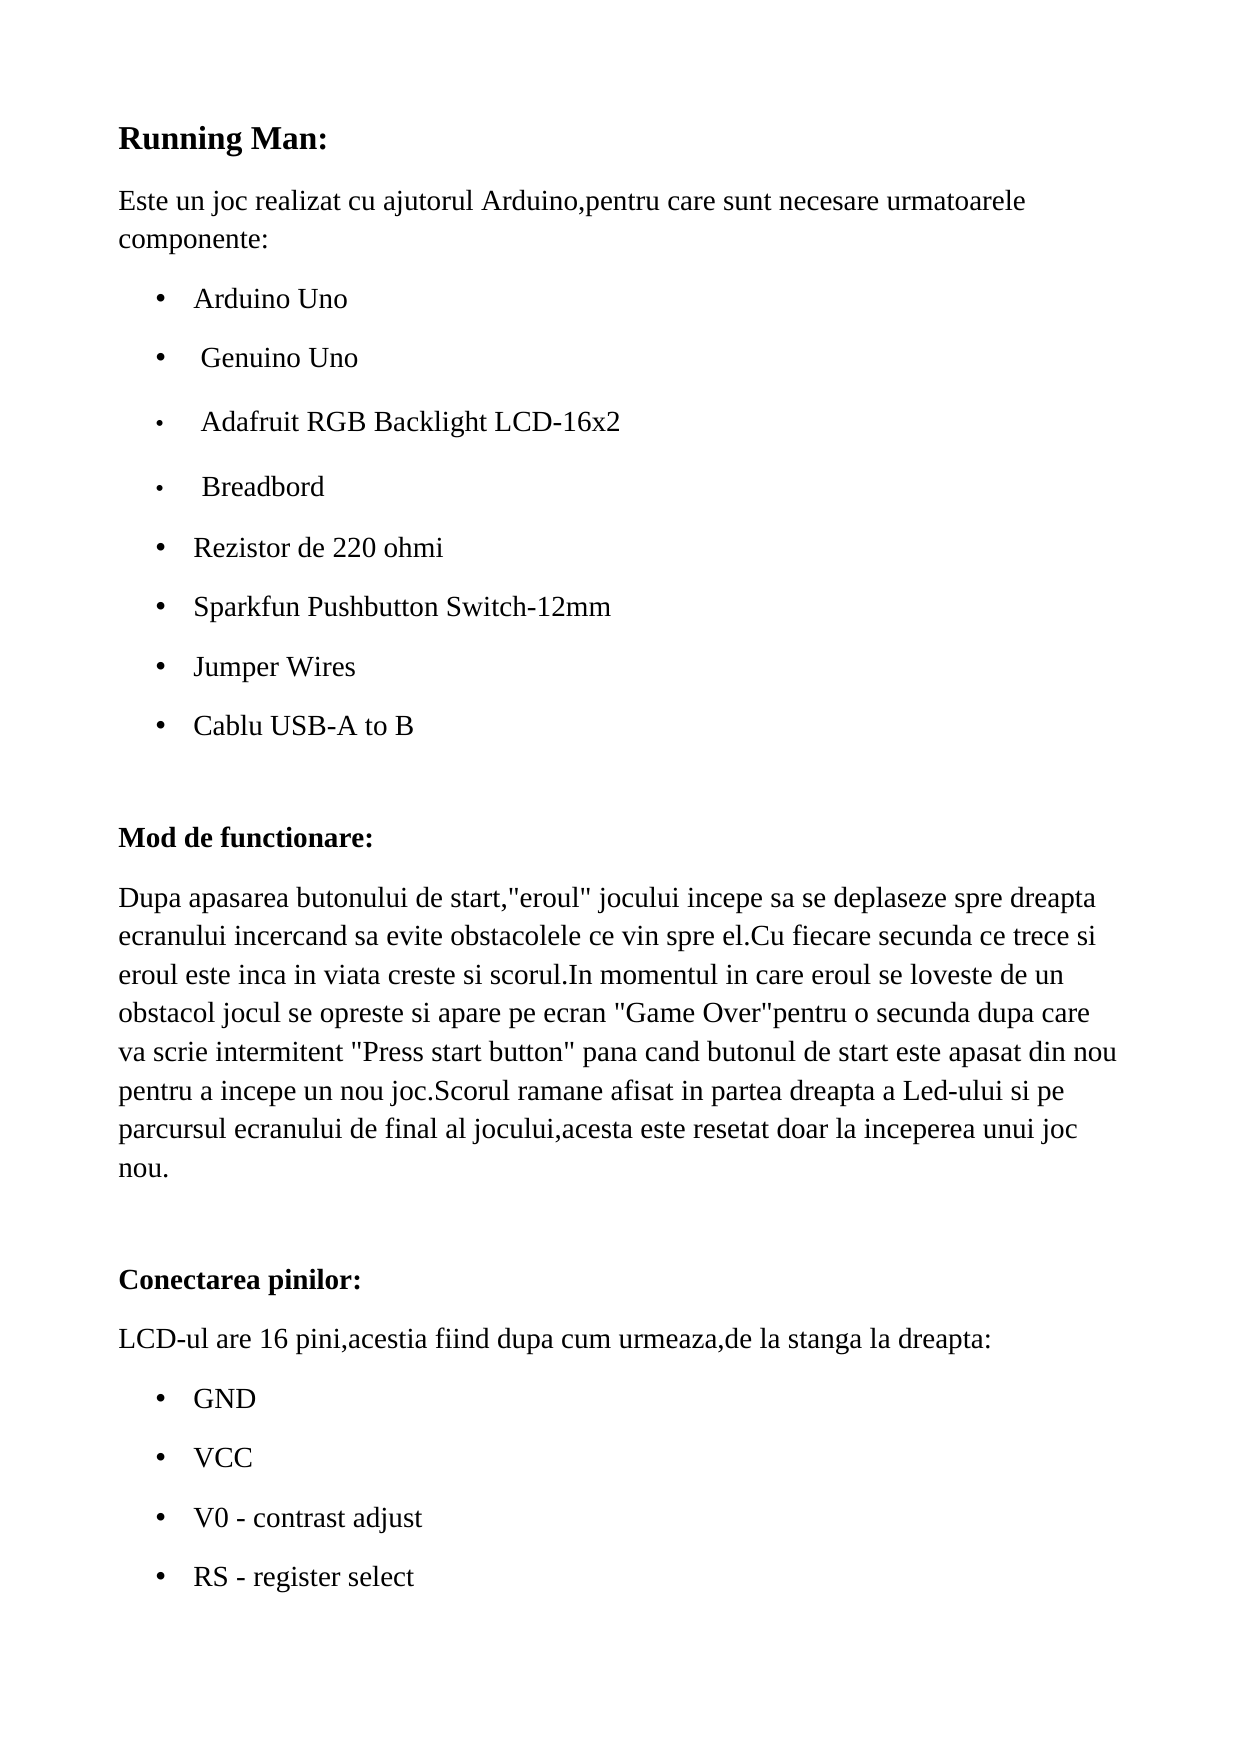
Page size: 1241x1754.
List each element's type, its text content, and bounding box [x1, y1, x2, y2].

list Genuino Uno [156, 340, 1122, 374]
text Mod de functionare: [118, 821, 1122, 854]
list Arduino Uno [156, 281, 1122, 314]
list Cablu USB-A to B [156, 708, 1122, 742]
text Running Man: [118, 118, 1122, 156]
list Rezistor de 220 ohmi [156, 530, 1122, 563]
list Sparkfun Pushbutton Switch-12mm [156, 589, 1122, 623]
list VCC [156, 1440, 1122, 1474]
list GND [156, 1381, 1122, 1414]
list RS - register select [156, 1559, 1122, 1593]
text Conectarea pinilor: [118, 1262, 1122, 1296]
text Este un joc realizat cu ajutorul Arduino,pentru care sunt necesare urmatoarele componente: [118, 183, 1122, 255]
list Jumper Wires [156, 649, 1122, 682]
list Breadbord [156, 465, 1122, 503]
text LCD-ul are 16 pini,acestia fiind dupa cum urmeaza,de la stanga la dreapta: [118, 1322, 1122, 1355]
list V0 - contrast adjust [156, 1500, 1122, 1533]
list Adafruit RGB Backlight LCD-16x2 [156, 400, 1122, 438]
text Dupa apasarea butonului de start,"eroul" jocului incepe sa se deplaseze spre dreapta ecranului incercand sa evite obstacolele ce vin spre el.Cu fiecare secunda ce trece si eroul este inca in viata creste si scorul.In momentul in care eroul se loveste de un obstacol jocul se opreste si apare pe ecran "Game Over"pentru o secunda dupa care va scrie intermitent "Press start button" pana cand butonul de start este apasat din nou pentru a incepe un nou joc.Scorul ramane afisat in partea dreapta a Led-ului si pe parcursul ecranului de final al jocului,acesta este resetat doar la inceperea unui joc nou. [118, 880, 1122, 1183]
